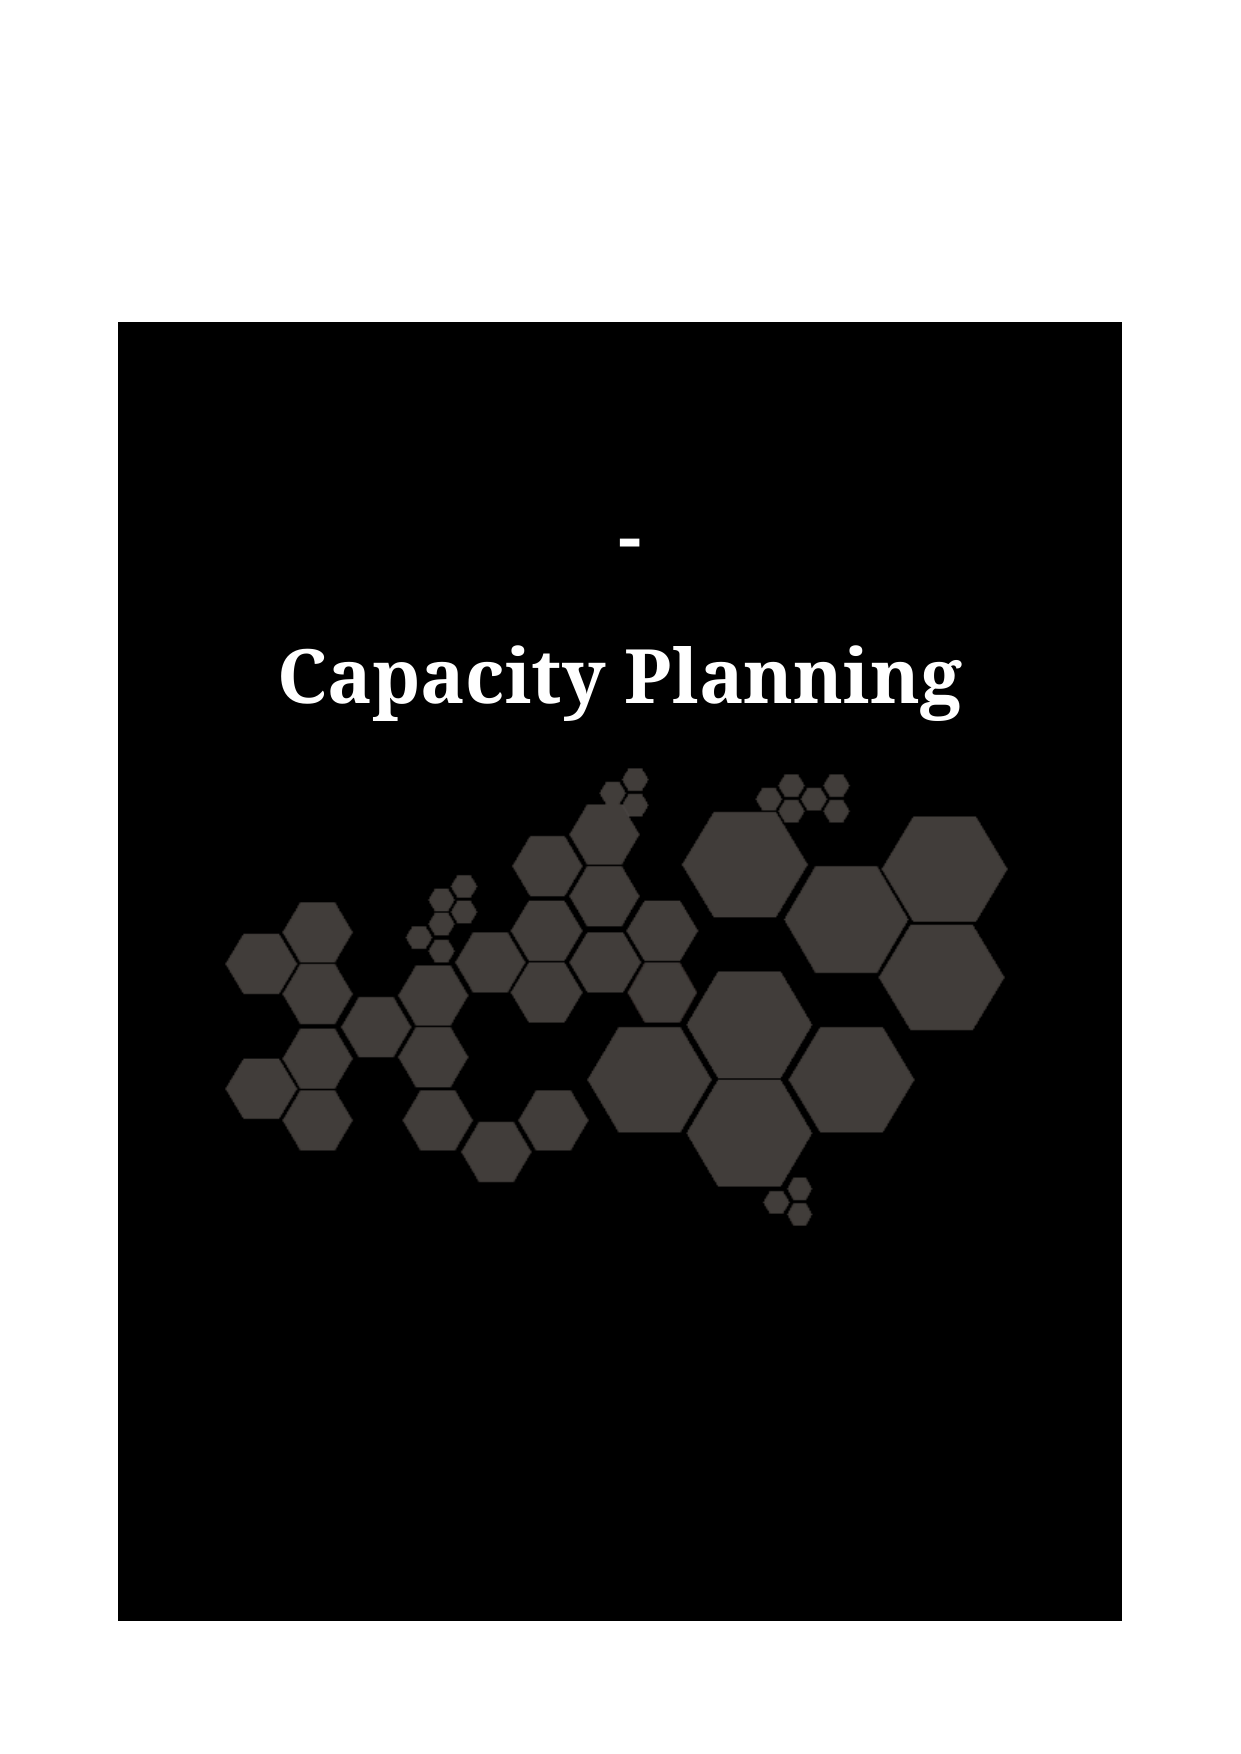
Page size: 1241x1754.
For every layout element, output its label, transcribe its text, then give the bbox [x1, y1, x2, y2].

picture [209, 737, 1032, 1241]
subtitle Capacity Planning [118, 623, 1122, 725]
subtitle - [118, 484, 1122, 586]
